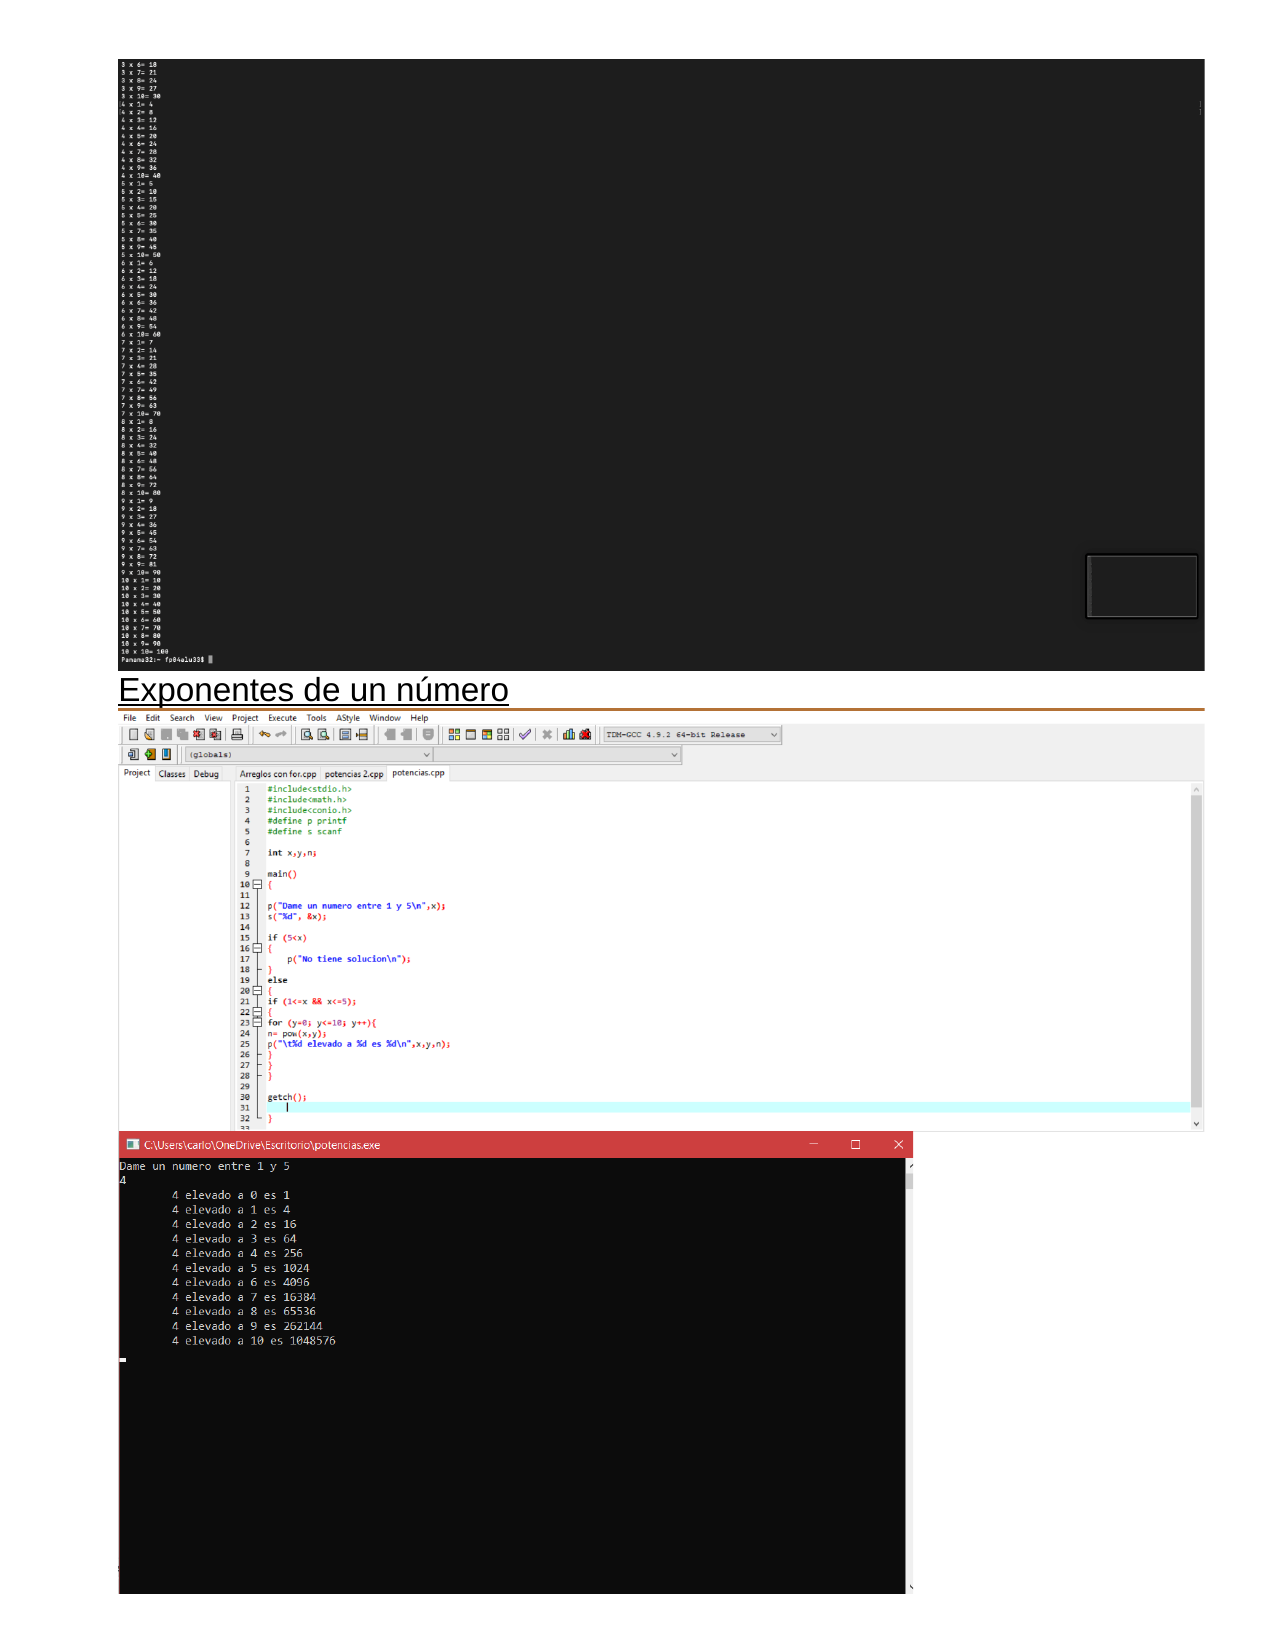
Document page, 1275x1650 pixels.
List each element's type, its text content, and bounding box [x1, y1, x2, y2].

text Exponentes de un número [118, 671, 1205, 708]
